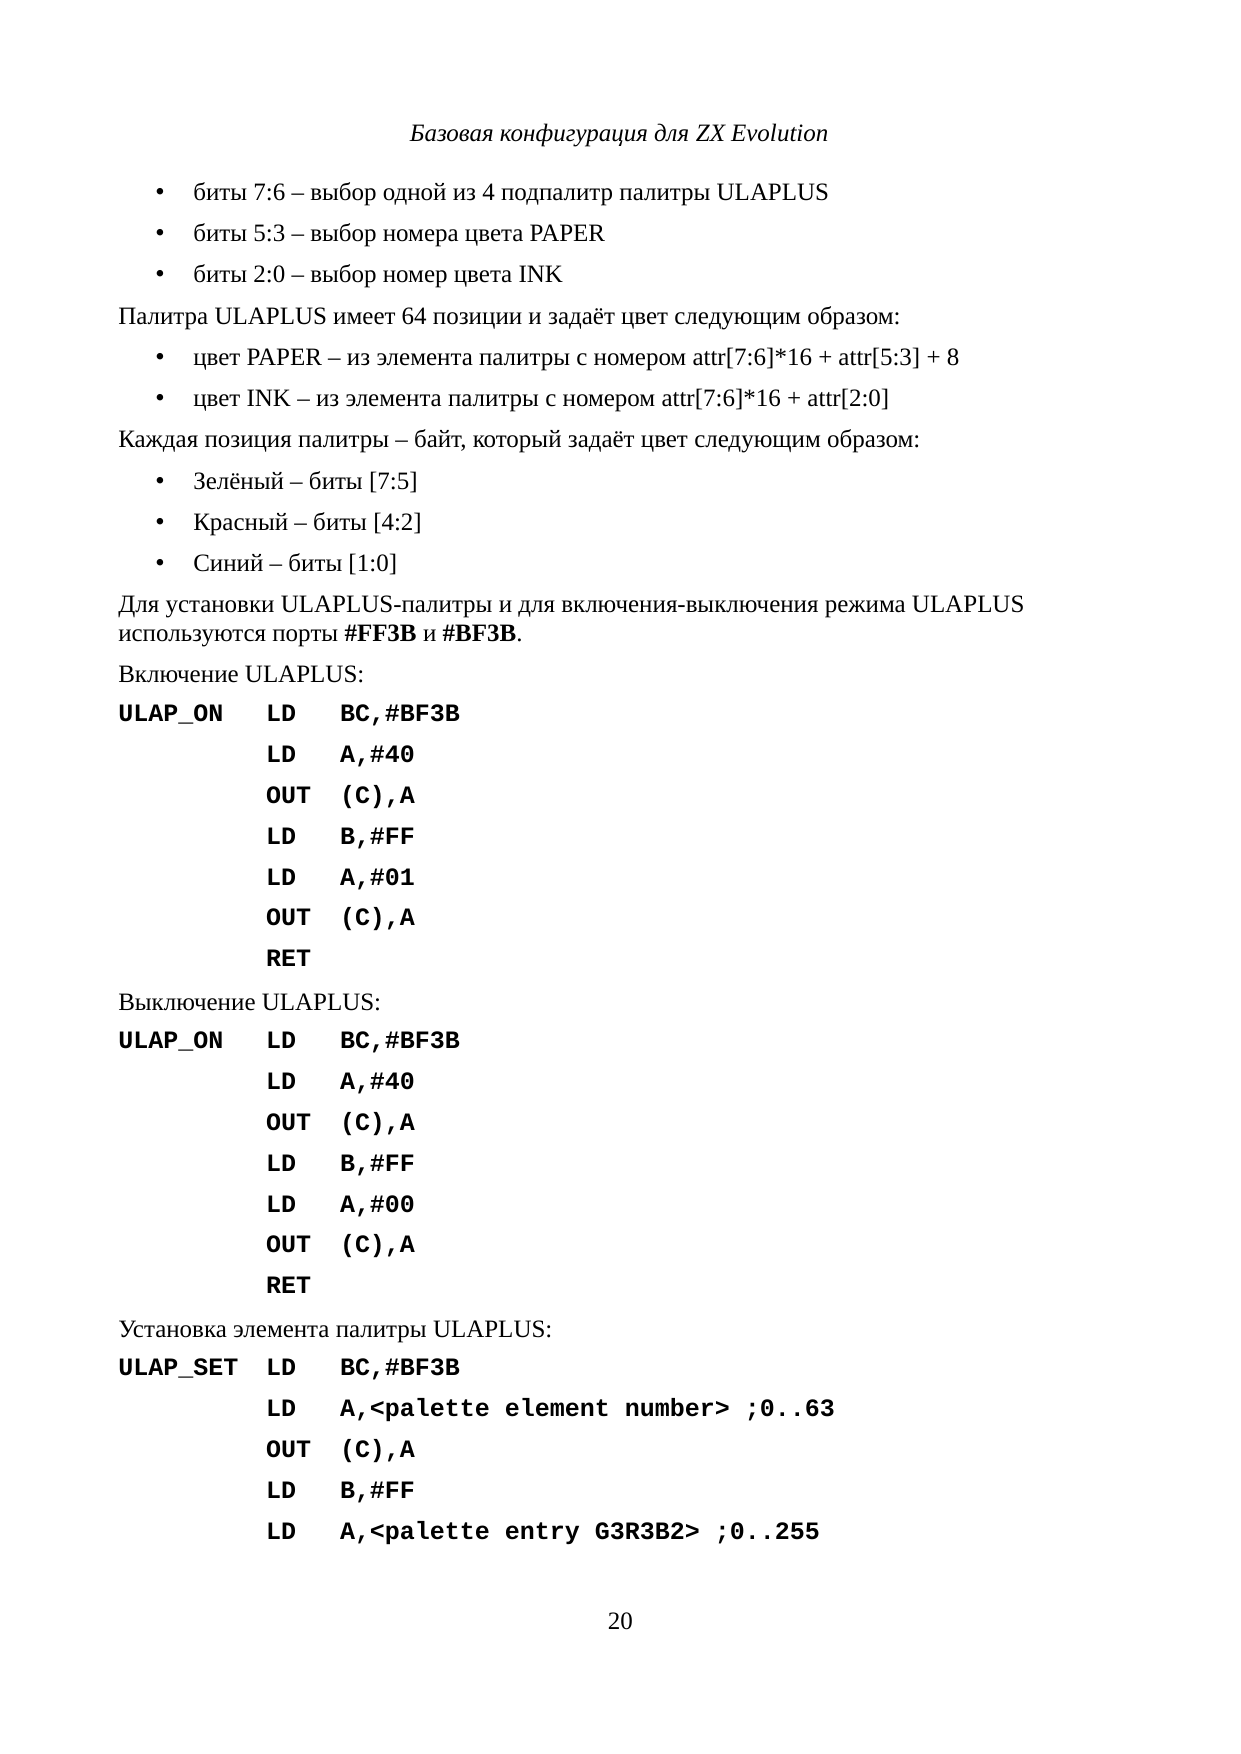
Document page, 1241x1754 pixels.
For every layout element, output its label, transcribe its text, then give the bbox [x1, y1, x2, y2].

text LD A,#40 [118, 1069, 1122, 1097]
text LD A,<palette element number> ;0..63 [118, 1396, 1122, 1424]
text RET [118, 946, 1122, 974]
text LD A,#00 [118, 1191, 1122, 1219]
text ULAP_ON LD BC,#BF3B [118, 1028, 1122, 1056]
text ULAP_SET LD BC,#BF3B [118, 1355, 1122, 1383]
text RET [118, 1273, 1122, 1301]
list Синий – биты [1:0] [156, 548, 1122, 577]
text LD A,<palette entry G3R3B2> ;0..255 [118, 1518, 1122, 1547]
list биты 5:3 – выбор номера цвета PAPER [156, 218, 1122, 247]
text Для установки ULAPLUS-палитры и для включения-выключения режима ULAPLUS используются порты #FF3B и #BF3B. [118, 589, 1122, 647]
text OUT (C),A [118, 1109, 1122, 1138]
text Палитра ULAPLUS имеет 64 позиции и задаёт цвет следующим образом: [118, 301, 1122, 329]
text LD A,#40 [118, 742, 1122, 770]
text OUT (C),A [118, 905, 1122, 933]
list биты 2:0 – выбор номер цвета INK [156, 259, 1122, 288]
text Выключение ULAPLUS: [118, 987, 1122, 1015]
text OUT (C),A [118, 1437, 1122, 1465]
list Зелёный – биты [7:5] [156, 466, 1122, 494]
list цвет PAPER – из элемента палитры с номером attr[7:6]*16 + attr[5:3] + 8 [156, 342, 1122, 371]
text ULAP_ON LD BC,#BF3B [118, 701, 1122, 729]
text LD B,#FF [118, 823, 1122, 852]
text OUT (C),A [118, 782, 1122, 811]
text Установка элемента палитры ULAPLUS: [118, 1314, 1122, 1342]
list Красный – биты [4:2] [156, 507, 1122, 536]
text LD B,#FF [118, 1477, 1122, 1506]
text Каждая позиция палитры – байт, который задаёт цвет следующим образом: [118, 424, 1122, 453]
text LD A,#01 [118, 864, 1122, 892]
list биты 7:6 – выбор одной из 4 подпалитр палитры ULAPLUS [156, 177, 1122, 206]
text LD B,#FF [118, 1150, 1122, 1179]
text OUT (C),A [118, 1232, 1122, 1260]
text Включение ULAPLUS: [118, 659, 1122, 688]
list цвет INK – из элемента палитры с номером attr[7:6]*16 + attr[2:0] [156, 383, 1122, 412]
